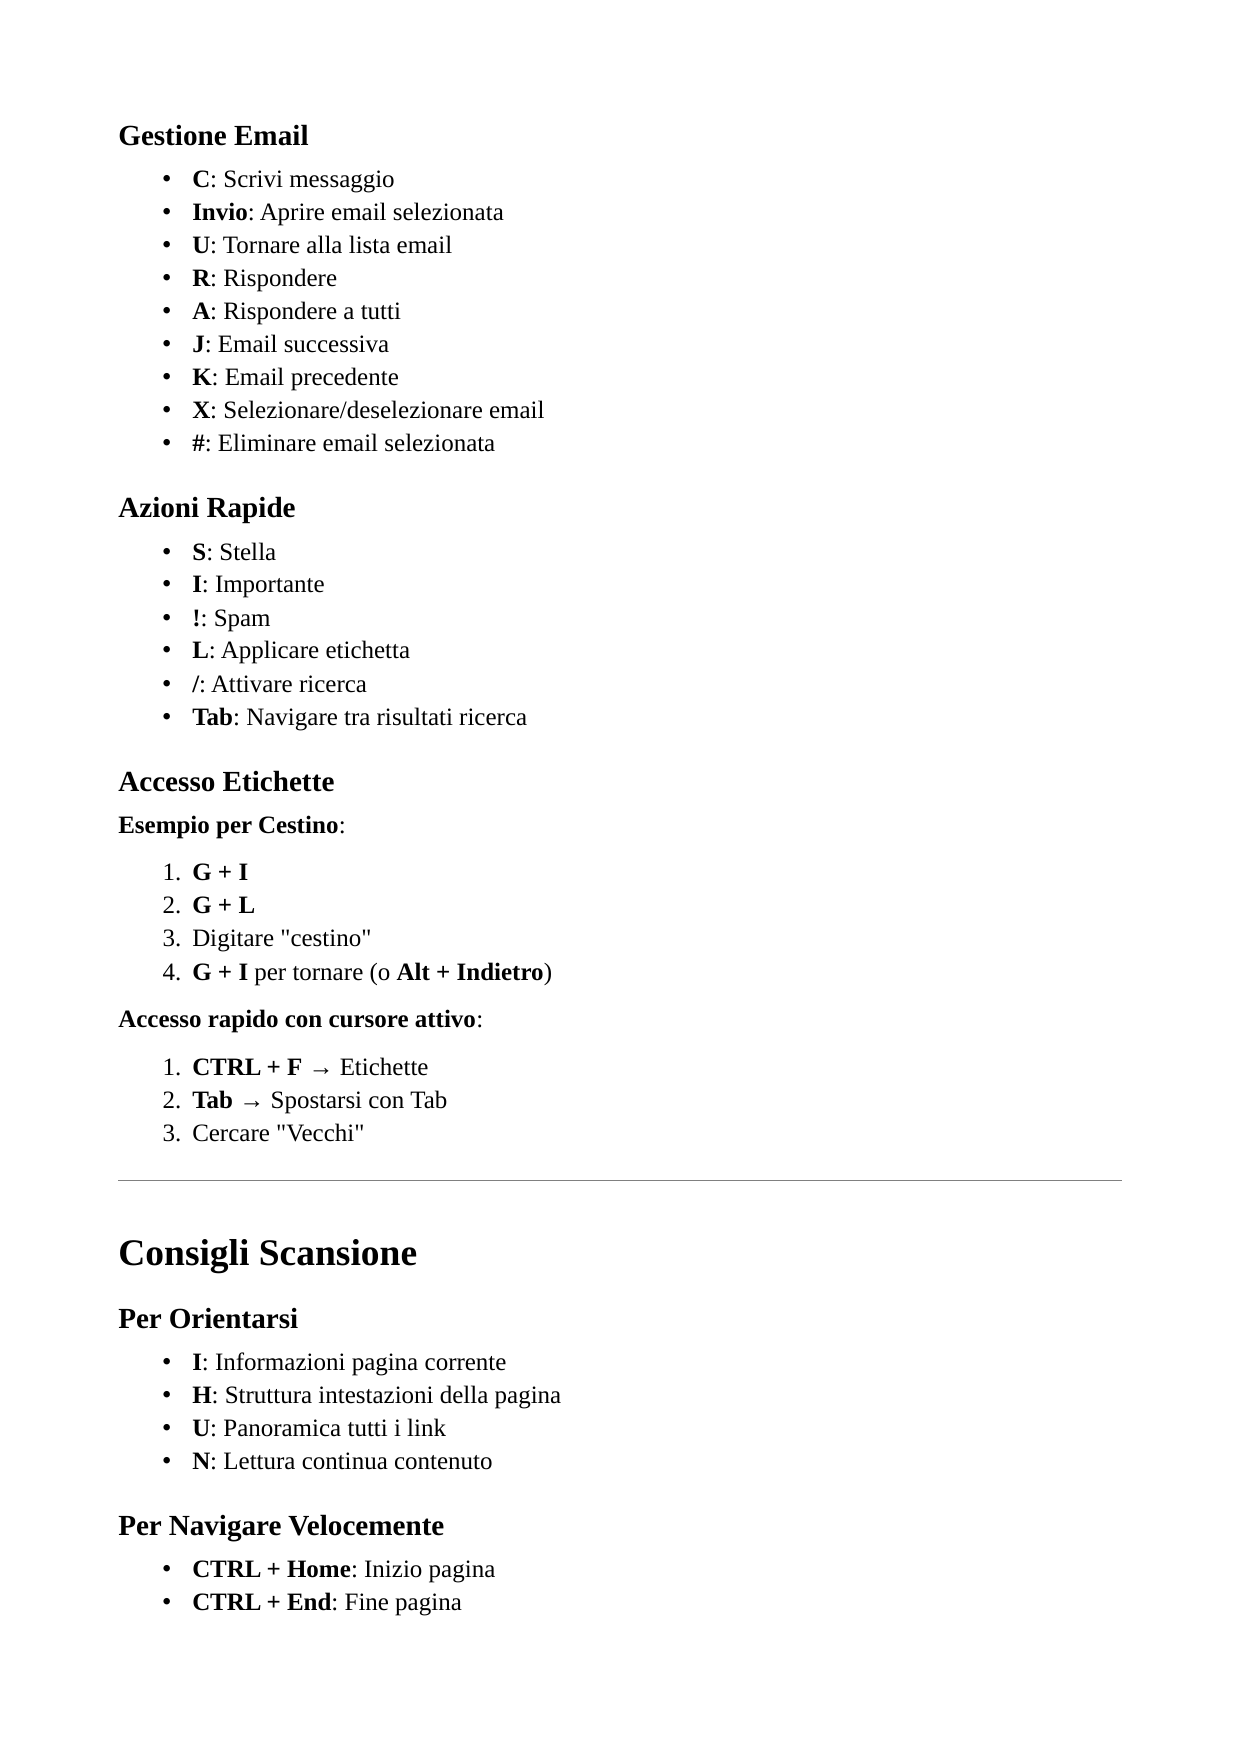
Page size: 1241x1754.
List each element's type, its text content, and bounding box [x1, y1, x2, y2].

subtitle Consigli Scansione [118, 1231, 1122, 1274]
list G + I per tornare (o Alt + Indietro) [162, 957, 1122, 985]
text Accesso rapido con cursore attivo: [118, 1004, 1122, 1033]
text Esempio per Cestino: [118, 810, 1122, 839]
list I: Informazioni pagina corrente [162, 1347, 1122, 1376]
subtitle Gestione Email [118, 118, 1122, 152]
subtitle Azioni Rapide [118, 491, 1122, 524]
list CTRL + F → Etichette [162, 1052, 1122, 1081]
list Digitare "cestino" [162, 923, 1122, 952]
list G + I [162, 857, 1122, 886]
list R: Rispondere [162, 263, 1122, 292]
list I: Importante [162, 569, 1122, 598]
list #: Eliminare email selezionata [162, 428, 1122, 457]
list C: Scrivi messaggio [162, 164, 1122, 193]
list Tab → Spostarsi con Tab [162, 1085, 1122, 1113]
list U: Tornare alla lista email [162, 230, 1122, 259]
list X: Selezionare/deselezionare email [162, 395, 1122, 424]
list CTRL + Home: Inizio pagina [162, 1554, 1122, 1583]
list CTRL + End: Fine pagina [162, 1587, 1122, 1616]
list Invio: Aprire email selezionata [162, 197, 1122, 226]
subtitle Per Orientarsi [118, 1301, 1122, 1334]
list G + L [162, 891, 1122, 919]
list N: Lettura continua contenuto [162, 1446, 1122, 1474]
list J: Email successiva [162, 329, 1122, 358]
list L: Applicare etichetta [162, 636, 1122, 664]
list !: Spam [162, 603, 1122, 631]
list S: Stella [162, 537, 1122, 565]
list K: Email precedente [162, 362, 1122, 391]
subtitle Accesso Etichette [118, 764, 1122, 797]
list Tab: Navigare tra risultati ricerca [162, 702, 1122, 730]
list H: Struttura intestazioni della pagina [162, 1380, 1122, 1408]
list U: Panoramica tutti i link [162, 1413, 1122, 1442]
list Cercare "Vecchi" [162, 1118, 1122, 1147]
list A: Rispondere a tutti [162, 296, 1122, 325]
subtitle Per Navigare Velocemente [118, 1508, 1122, 1542]
list /: Attivare ricerca [162, 669, 1122, 697]
